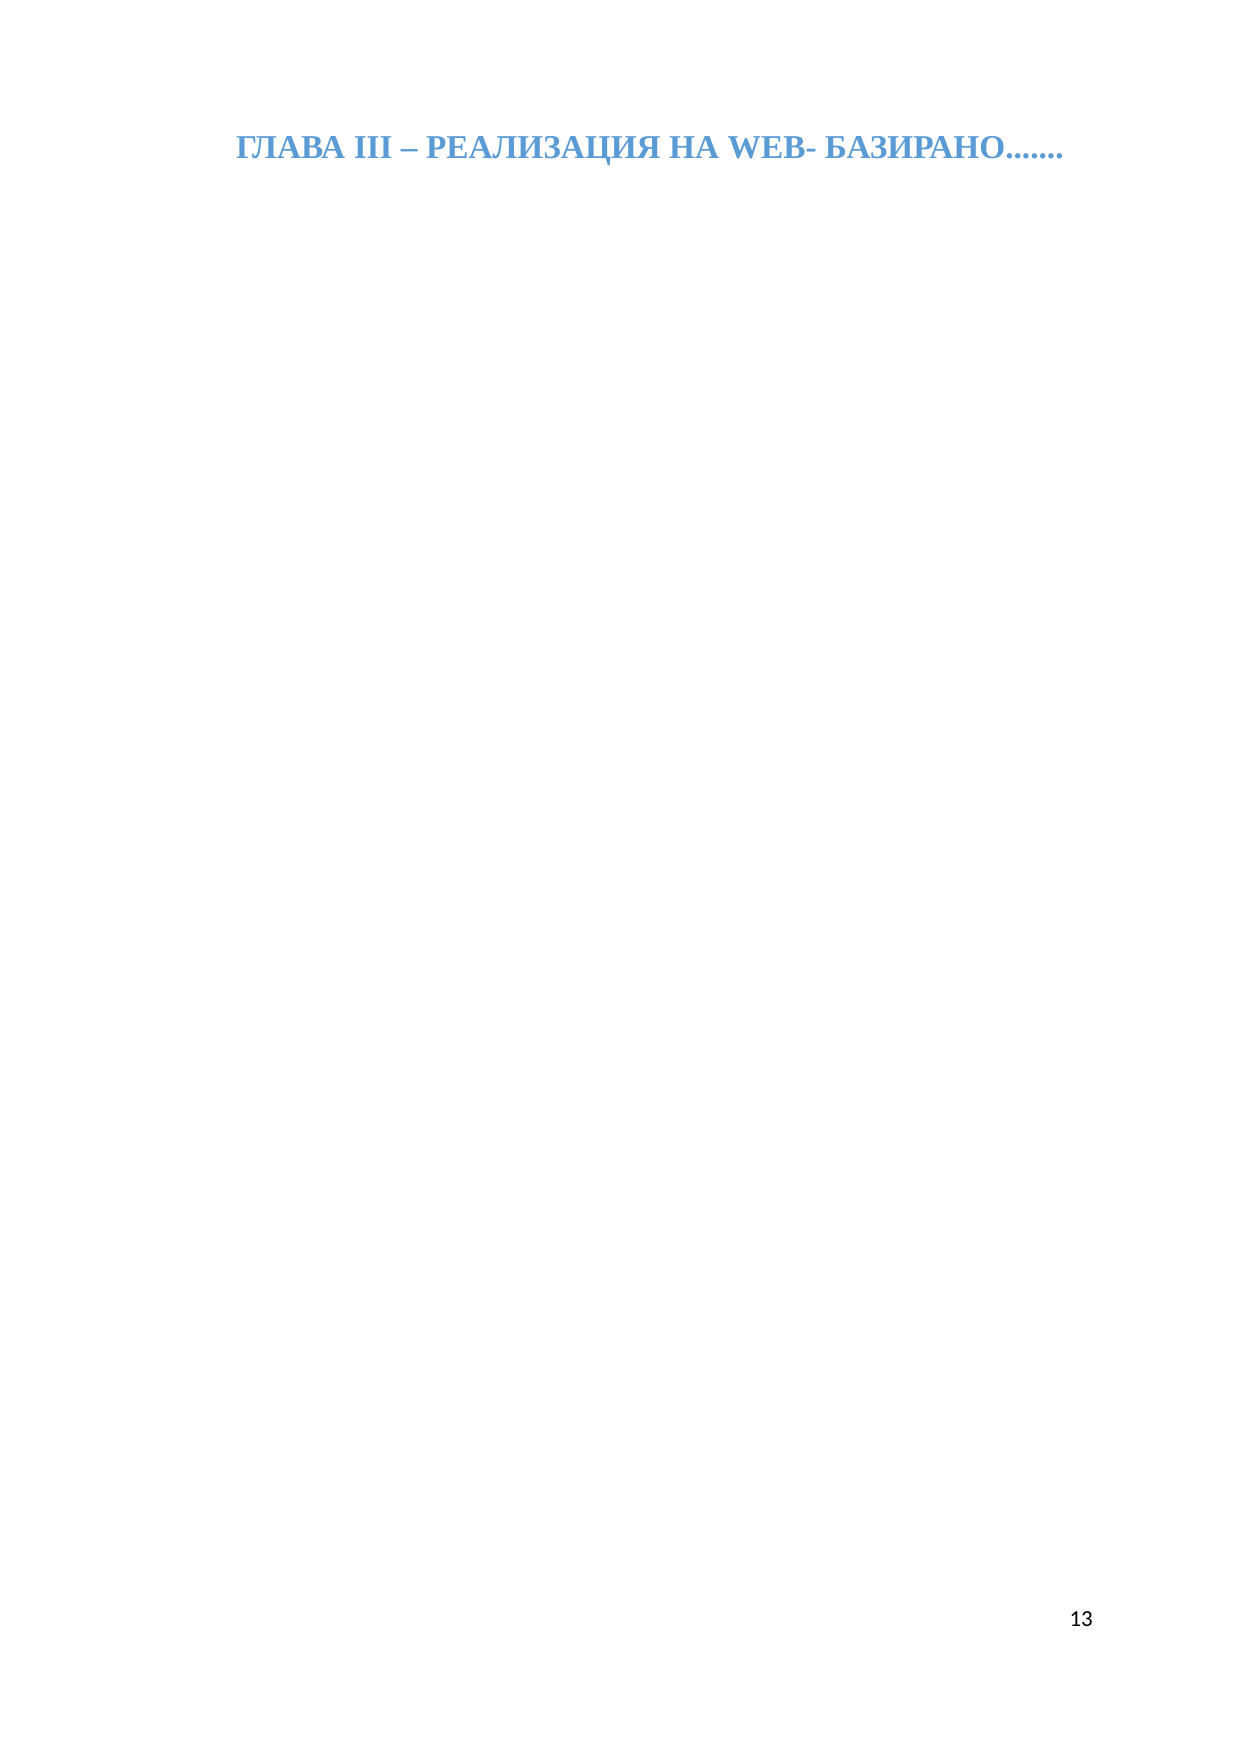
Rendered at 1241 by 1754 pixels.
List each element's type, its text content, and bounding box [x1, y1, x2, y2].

subtitle Глава III – реализация на web- базирано....... [207, 128, 1092, 166]
